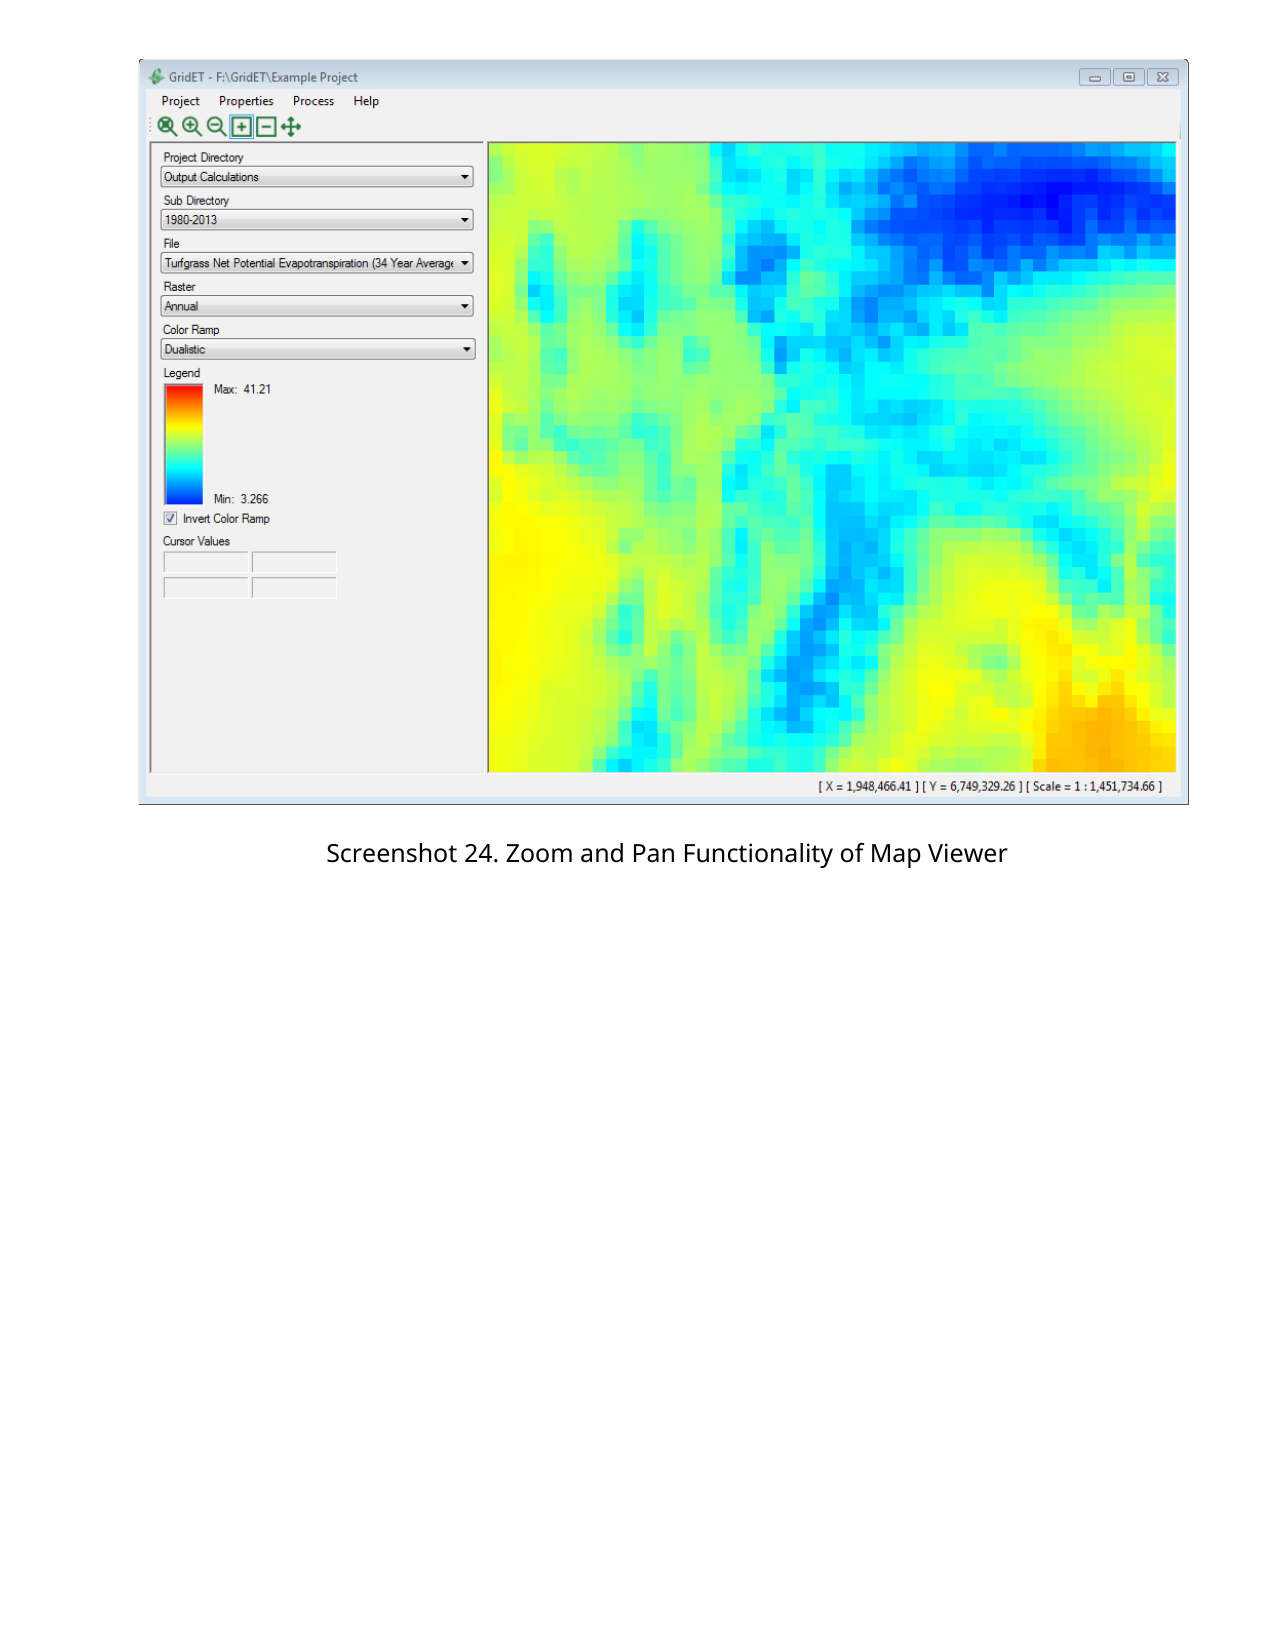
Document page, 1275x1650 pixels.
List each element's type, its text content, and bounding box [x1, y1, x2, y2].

picture [138, 59, 1189, 805]
text Screenshot 24. Zoom and Pan Functionality of Map Viewer [118, 836, 1216, 870]
